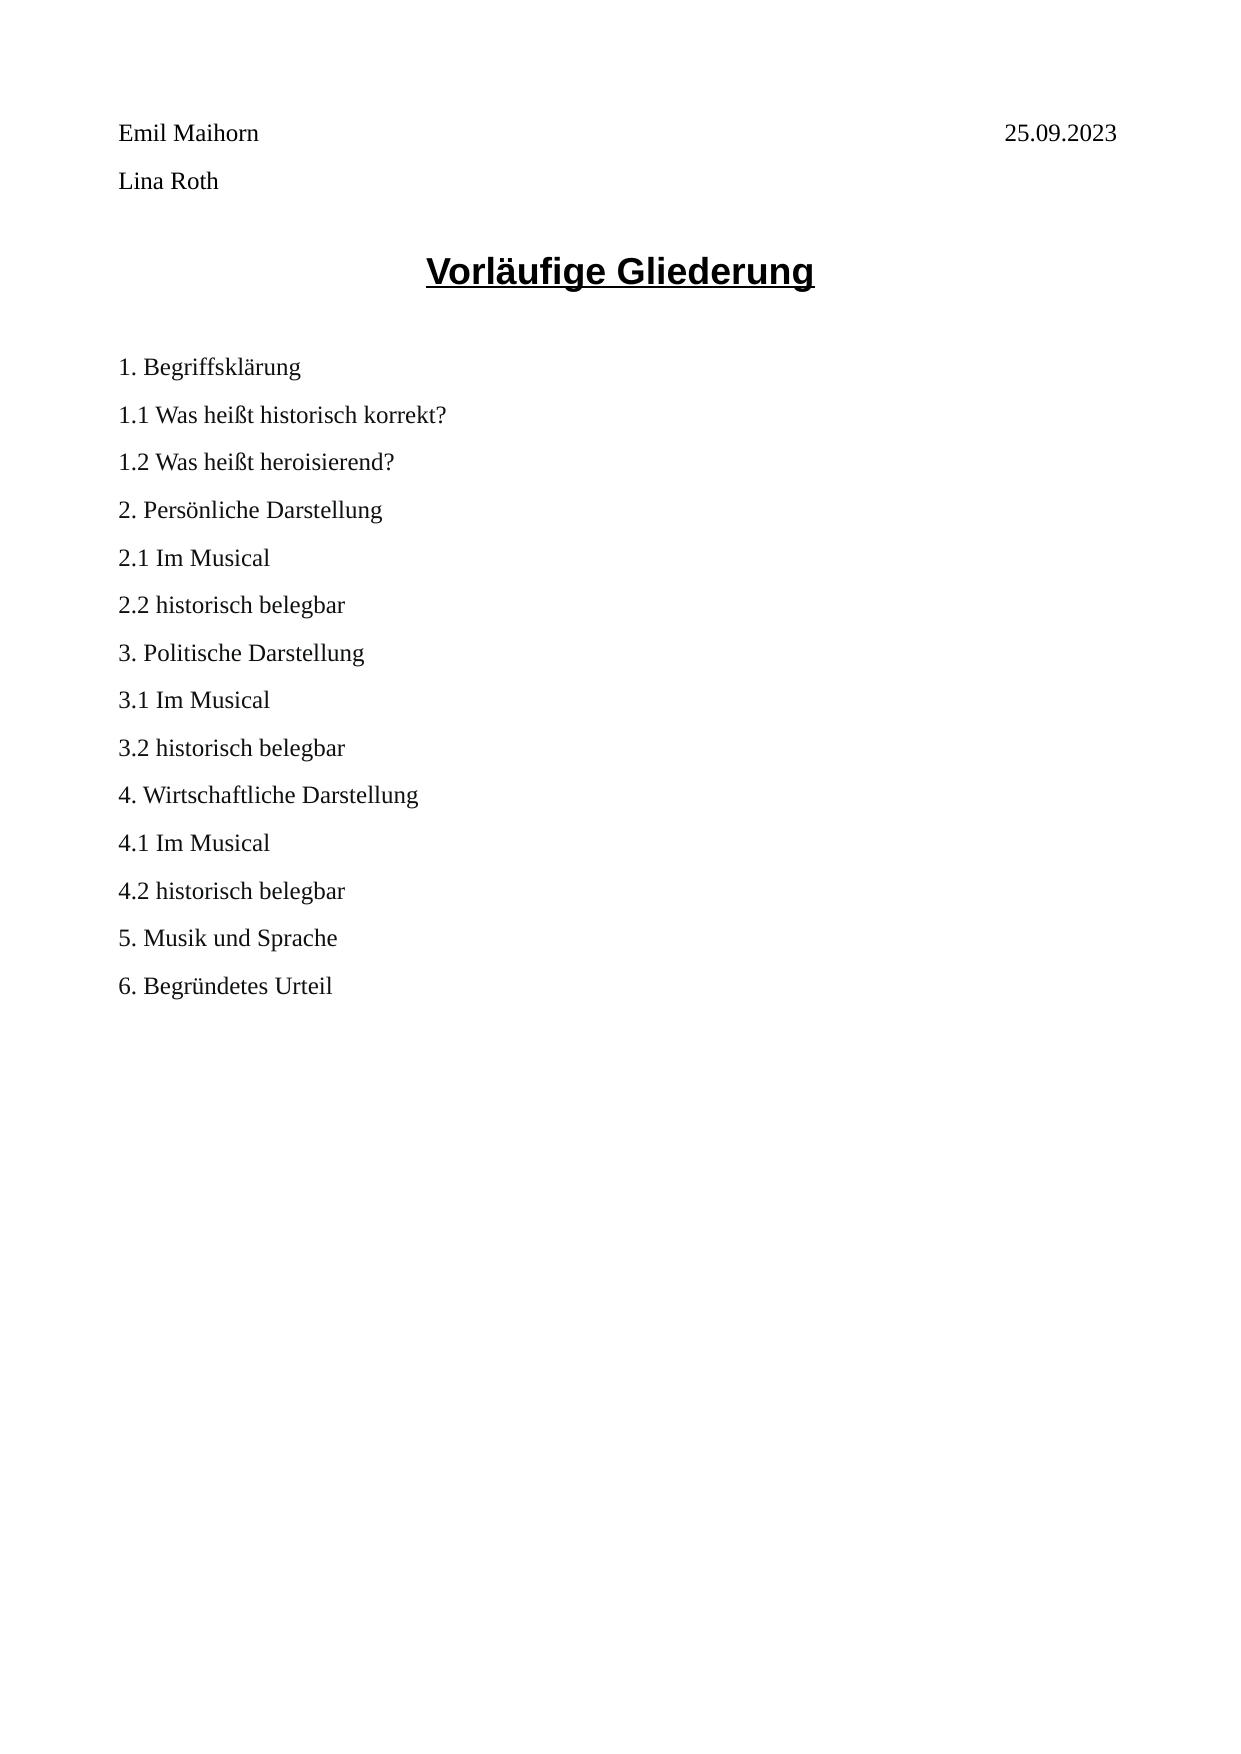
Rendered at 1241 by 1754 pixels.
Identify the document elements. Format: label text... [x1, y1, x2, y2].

text 5. Musik und Sprache [118, 923, 1122, 952]
text 3. Politische Darstellung [118, 638, 1122, 667]
text 2.2 historisch belegbar [118, 590, 1122, 619]
text 4.1 Im Musical [118, 828, 1122, 857]
text 4. Wirtschaftliche Darstellung [118, 781, 1122, 809]
text 1.2 Was heißt heroisierend? [118, 447, 1122, 476]
text 2.1 Im Musical [118, 543, 1122, 571]
text 1. Begriffsklärung [118, 352, 1122, 381]
text 6. Begründetes Urteil [118, 971, 1122, 1000]
text 3.1 Im Musical [118, 685, 1122, 714]
text 3.2 historisch belegbar [118, 733, 1122, 762]
text 2. Persönliche Darstellung [118, 495, 1122, 524]
text 4.2 historisch belegbar [118, 876, 1122, 904]
subtitle Vorläufige Gliederung [118, 249, 1122, 292]
text 1.1 Was heißt historisch korrekt? [118, 400, 1122, 428]
